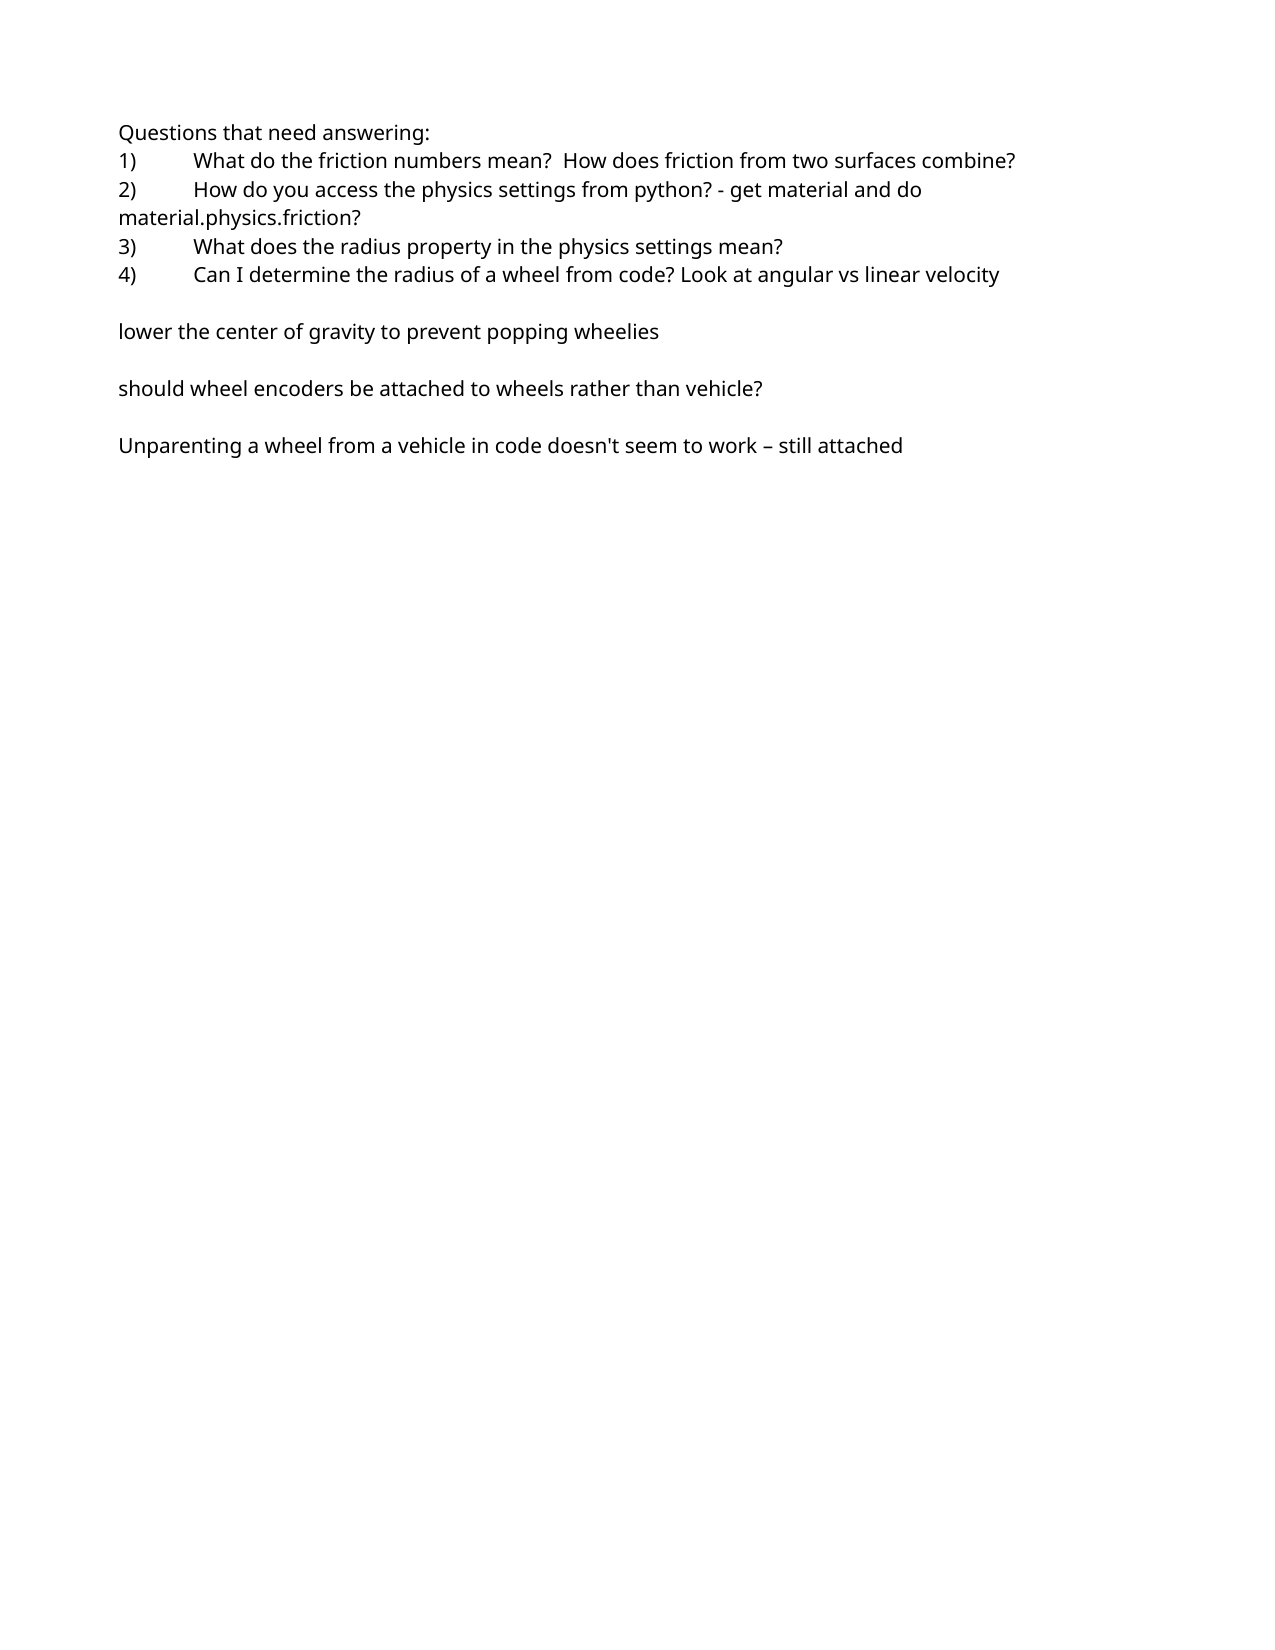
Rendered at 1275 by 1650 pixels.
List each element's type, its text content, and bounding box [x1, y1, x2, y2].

text should wheel encoders be attached to wheels rather than vehicle? [118, 374, 1157, 402]
list What does the radius property in the physics settings mean? [118, 232, 1157, 260]
text Questions that need answering: [118, 118, 1157, 147]
text Unparenting a wheel from a vehicle in code doesn't seem to work – still attached [118, 431, 1157, 459]
text lower the center of gravity to prevent popping wheelies [118, 317, 1157, 346]
list Can I determine the radius of a wheel from code? Look at angular vs linear velocity [118, 260, 1157, 289]
list What do the friction numbers mean? How does friction from two surfaces combine? [118, 147, 1157, 175]
list How do you access the physics settings from python? - get material and do material.physics.friction? [118, 175, 1157, 232]
